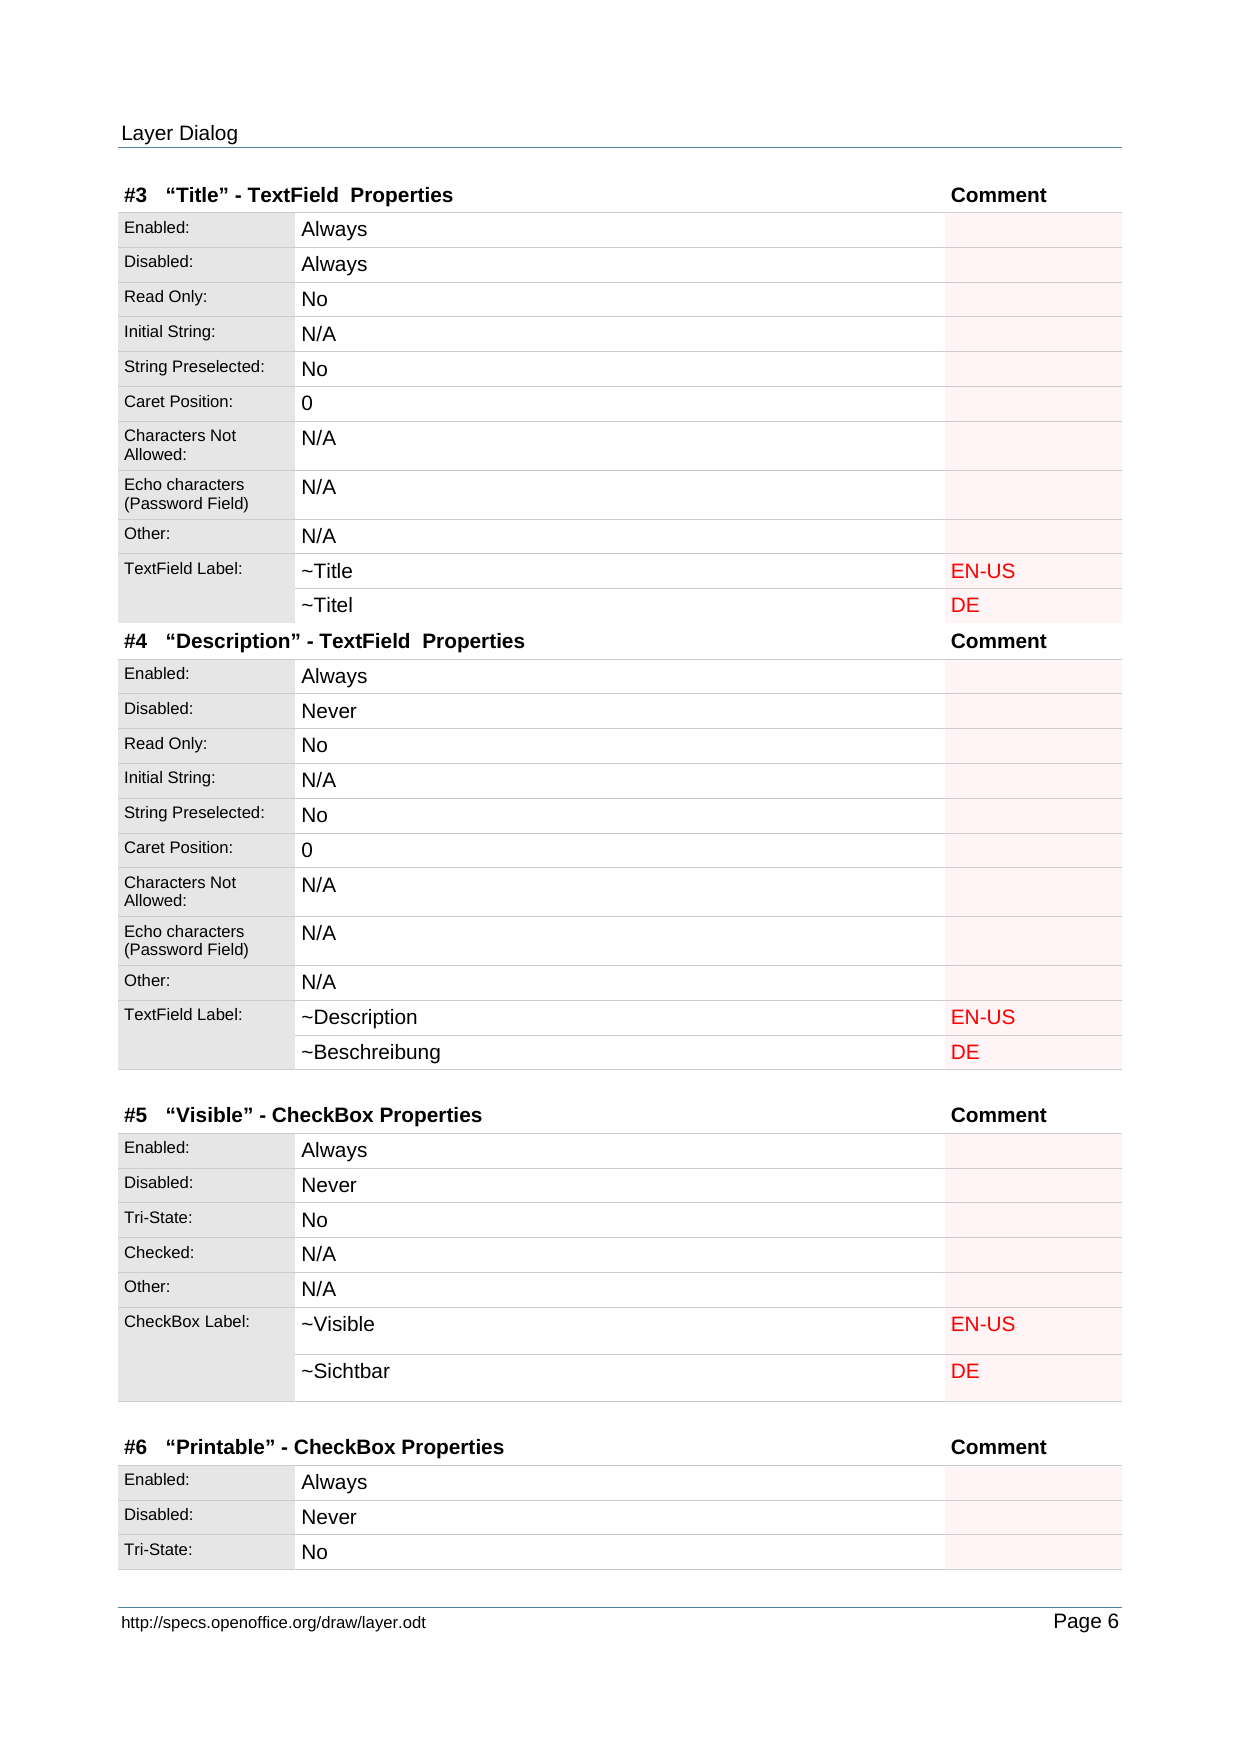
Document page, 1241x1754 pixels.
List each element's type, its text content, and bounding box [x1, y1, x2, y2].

table_header Comment [946, 624, 1122, 658]
table_cell No [295, 729, 945, 763]
table_header ~Title [295, 554, 945, 588]
table_cell TextField Label: [118, 554, 295, 623]
table_cell N/A [295, 917, 945, 965]
table_cell Always [295, 213, 945, 247]
table_cell 0 [295, 387, 945, 421]
table_header ~Visible [295, 1308, 945, 1354]
table_cell [945, 799, 1122, 833]
table_header Comment [946, 1098, 1122, 1133]
table_cell Enabled: [118, 1466, 295, 1500]
table_cell Always [295, 1466, 945, 1500]
table_header EN-US [945, 554, 1122, 588]
table_cell [945, 729, 1122, 763]
table_header ~Description [295, 1001, 945, 1035]
table_cell [945, 917, 1122, 965]
table_cell Enabled: [118, 1134, 295, 1168]
table_cell Echo characters (Password Field) [118, 917, 295, 965]
table_cell String Preselected: [118, 352, 295, 386]
table_cell Disabled: [118, 1169, 295, 1202]
table_cell N/A [295, 868, 945, 916]
table_cell Initial String: [118, 317, 295, 351]
table_cell Caret Position: [118, 387, 295, 421]
table_cell Other: [118, 966, 295, 1000]
table_cell [945, 868, 1122, 916]
table_cell N/A [295, 764, 945, 798]
table_cell [945, 248, 1122, 282]
table_cell [945, 352, 1122, 386]
table_cell Echo characters (Password Field) [118, 471, 295, 519]
table_cell Enabled: [118, 213, 295, 247]
table_cell [945, 283, 1122, 316]
table_cell Read Only: [118, 283, 295, 316]
table_cell [945, 1535, 1122, 1569]
table_cell Other: [118, 1273, 295, 1307]
table_cell Never [295, 694, 945, 728]
table_cell [945, 966, 1122, 1000]
table_cell Always [295, 248, 945, 282]
table_cell N/A [295, 471, 945, 519]
table_cell N/A [295, 422, 945, 470]
table_cell Disabled: [118, 1501, 295, 1534]
table_cell N/A [295, 966, 945, 1000]
table_cell Initial String: [118, 764, 295, 798]
table_cell CheckBox Label: [118, 1308, 295, 1401]
table_cell [945, 471, 1122, 519]
table_cell No [295, 352, 945, 386]
table_cell Never [295, 1169, 945, 1202]
table_cell Other: [118, 520, 295, 553]
table_cell [945, 834, 1122, 867]
table_cell Tri-State: [118, 1203, 295, 1237]
table_cell DE [945, 1036, 1122, 1069]
table_cell [945, 422, 1122, 470]
table_cell No [295, 1535, 945, 1569]
table_cell 0 [295, 834, 945, 867]
table_header EN-US [945, 1308, 1122, 1354]
table_cell Always [295, 660, 945, 693]
table_cell [945, 1501, 1122, 1534]
table_cell Tri-State: [118, 1535, 295, 1569]
table_cell Read Only: [118, 729, 295, 763]
table_header “Visible” - CheckBox Properties [119, 1098, 945, 1133]
table_header “Description” - TextField Properties [119, 624, 945, 658]
table_cell DE [945, 1355, 1122, 1401]
table_cell N/A [295, 317, 945, 351]
table_cell [945, 1238, 1122, 1272]
table_cell [945, 1134, 1122, 1168]
table_cell N/A [295, 1238, 945, 1272]
table_header “Title” - TextField Properties [119, 178, 945, 212]
table_cell N/A [295, 520, 945, 553]
table_header EN-US [945, 1001, 1122, 1035]
table_cell [945, 387, 1122, 421]
table_cell [945, 1203, 1122, 1237]
table_cell Checked: [118, 1238, 295, 1272]
table_header Comment [946, 178, 1122, 212]
table_cell [945, 317, 1122, 351]
table_cell ~Titel [295, 589, 945, 623]
table_header Comment [946, 1429, 1122, 1465]
table_cell String Preselected: [118, 799, 295, 833]
table_cell N/A [295, 1273, 945, 1307]
table_cell [945, 764, 1122, 798]
table_cell [945, 1466, 1122, 1500]
table_cell No [295, 283, 945, 316]
table_cell ~Sichtbar [295, 1355, 945, 1401]
table_cell Never [295, 1501, 945, 1534]
table_cell DE [945, 589, 1122, 623]
table_cell No [295, 1203, 945, 1237]
table_cell Disabled: [118, 248, 295, 282]
table_cell TextField Label: [118, 1001, 295, 1069]
table_cell [945, 1273, 1122, 1307]
table_cell ~Beschreibung [295, 1036, 945, 1069]
table_header “Printable” - CheckBox Properties [119, 1429, 945, 1465]
table_cell [945, 660, 1122, 693]
table_cell [945, 213, 1122, 247]
table_cell Characters Not Allowed: [118, 868, 295, 916]
table_cell Caret Position: [118, 834, 295, 867]
table_cell Enabled: [118, 660, 295, 693]
table_cell Characters Not Allowed: [118, 422, 295, 470]
table_cell No [295, 799, 945, 833]
table_cell Always [295, 1134, 945, 1168]
table_cell [945, 520, 1122, 553]
table_cell [945, 694, 1122, 728]
table_cell Disabled: [118, 694, 295, 728]
table_cell [945, 1169, 1122, 1202]
